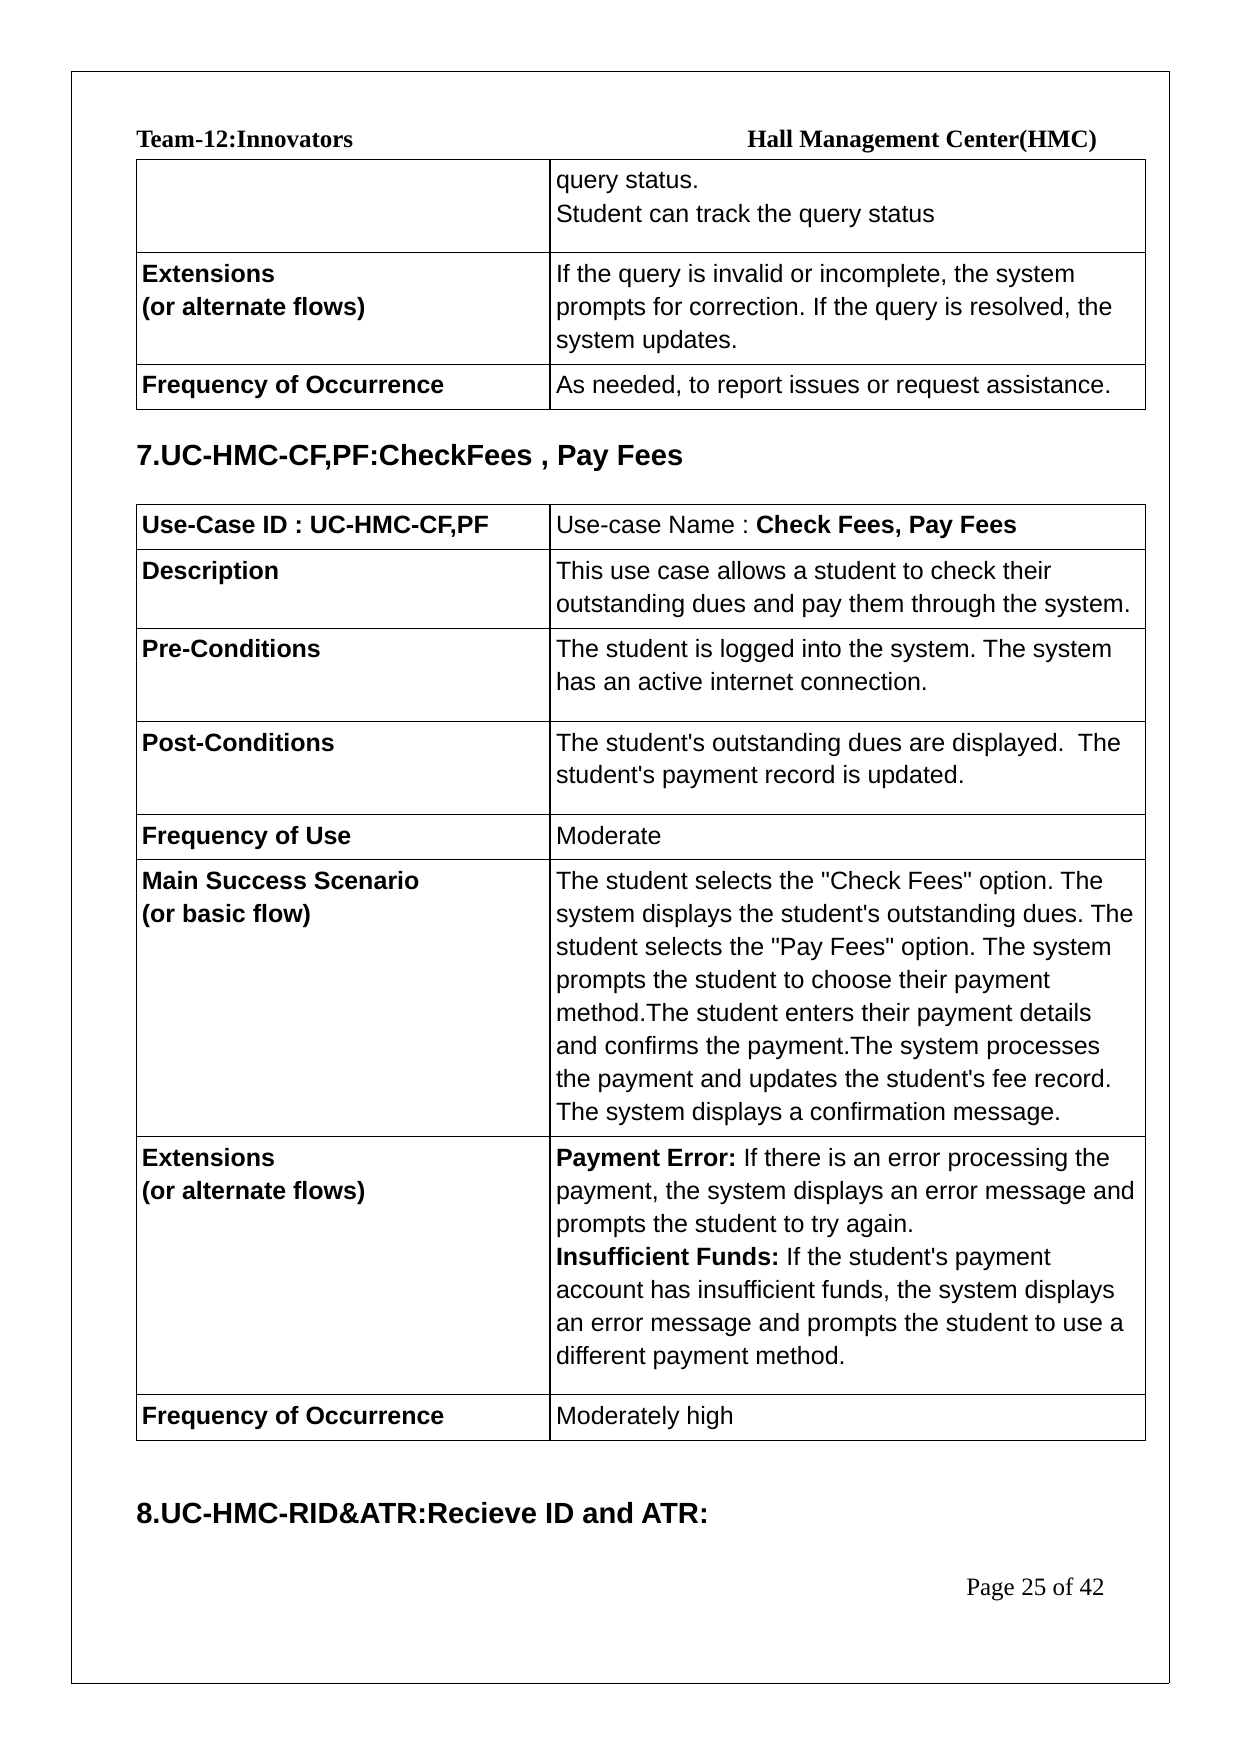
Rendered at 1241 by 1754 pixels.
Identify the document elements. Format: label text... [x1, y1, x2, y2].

table_cell Frequency of Occurrence [137, 1395, 549, 1440]
table_cell The student's outstanding dues are displayed. The student's payment record is updated. [551, 722, 1145, 814]
table_cell [137, 160, 549, 252]
table_cell Moderate [551, 815, 1145, 859]
table_cell The student selects the "Check Fees" option. The system displays the student's outstanding dues. The student selects the "Pay Fees" option. The system prompts the student to choose their payment method.The student enters their payment details and confirms the payment.The system processes the payment and updates the student's fee record. The system displays a confirmation message. [551, 860, 1145, 1136]
text 8.UC-HMC-RID&ATR:Recieve ID and ATR: [136, 1496, 1104, 1529]
table_cell Frequency of Use [137, 815, 549, 859]
table_header Use-case Name : Check Fees, Pay Fees [551, 505, 1145, 549]
table_cell Description [137, 550, 549, 628]
table_cell Extensions (or alternate flows) [137, 1137, 549, 1394]
table_cell The student is logged into the system. The system has an active internet connection. [551, 629, 1145, 721]
table_cell Frequency of Occurrence [137, 365, 549, 409]
table_cell As needed, to report issues or request assistance. [551, 365, 1145, 409]
text 7.UC-HMC-CF,PF:CheckFees , Pay Fees [136, 437, 1104, 471]
table_cell Extensions (or alternate flows) [137, 253, 549, 363]
table_cell Pre-Conditions [137, 629, 549, 721]
table_cell This use case allows a student to check their outstanding dues and pay them through the system. [551, 550, 1145, 628]
table_cell Payment Error: If there is an error processing the payment, the system displays an error message and prompts the student to try again. Insufficient Funds: If the student's payment account has insufficient funds, the system displays an error message and prompts the student to use a different payment method. [551, 1137, 1145, 1394]
table_header Use-Case ID : UC-HMC-CF,PF [137, 505, 549, 549]
table_cell Moderately high [551, 1395, 1145, 1440]
table_cell query status. Student can track the query status [551, 160, 1145, 252]
table_cell If the query is invalid or incomplete, the system prompts for correction. If the query is resolved, the system updates. [551, 253, 1145, 363]
table_cell Post-Conditions [137, 722, 549, 814]
table_cell Main Success Scenario (or basic flow) [137, 860, 549, 1136]
